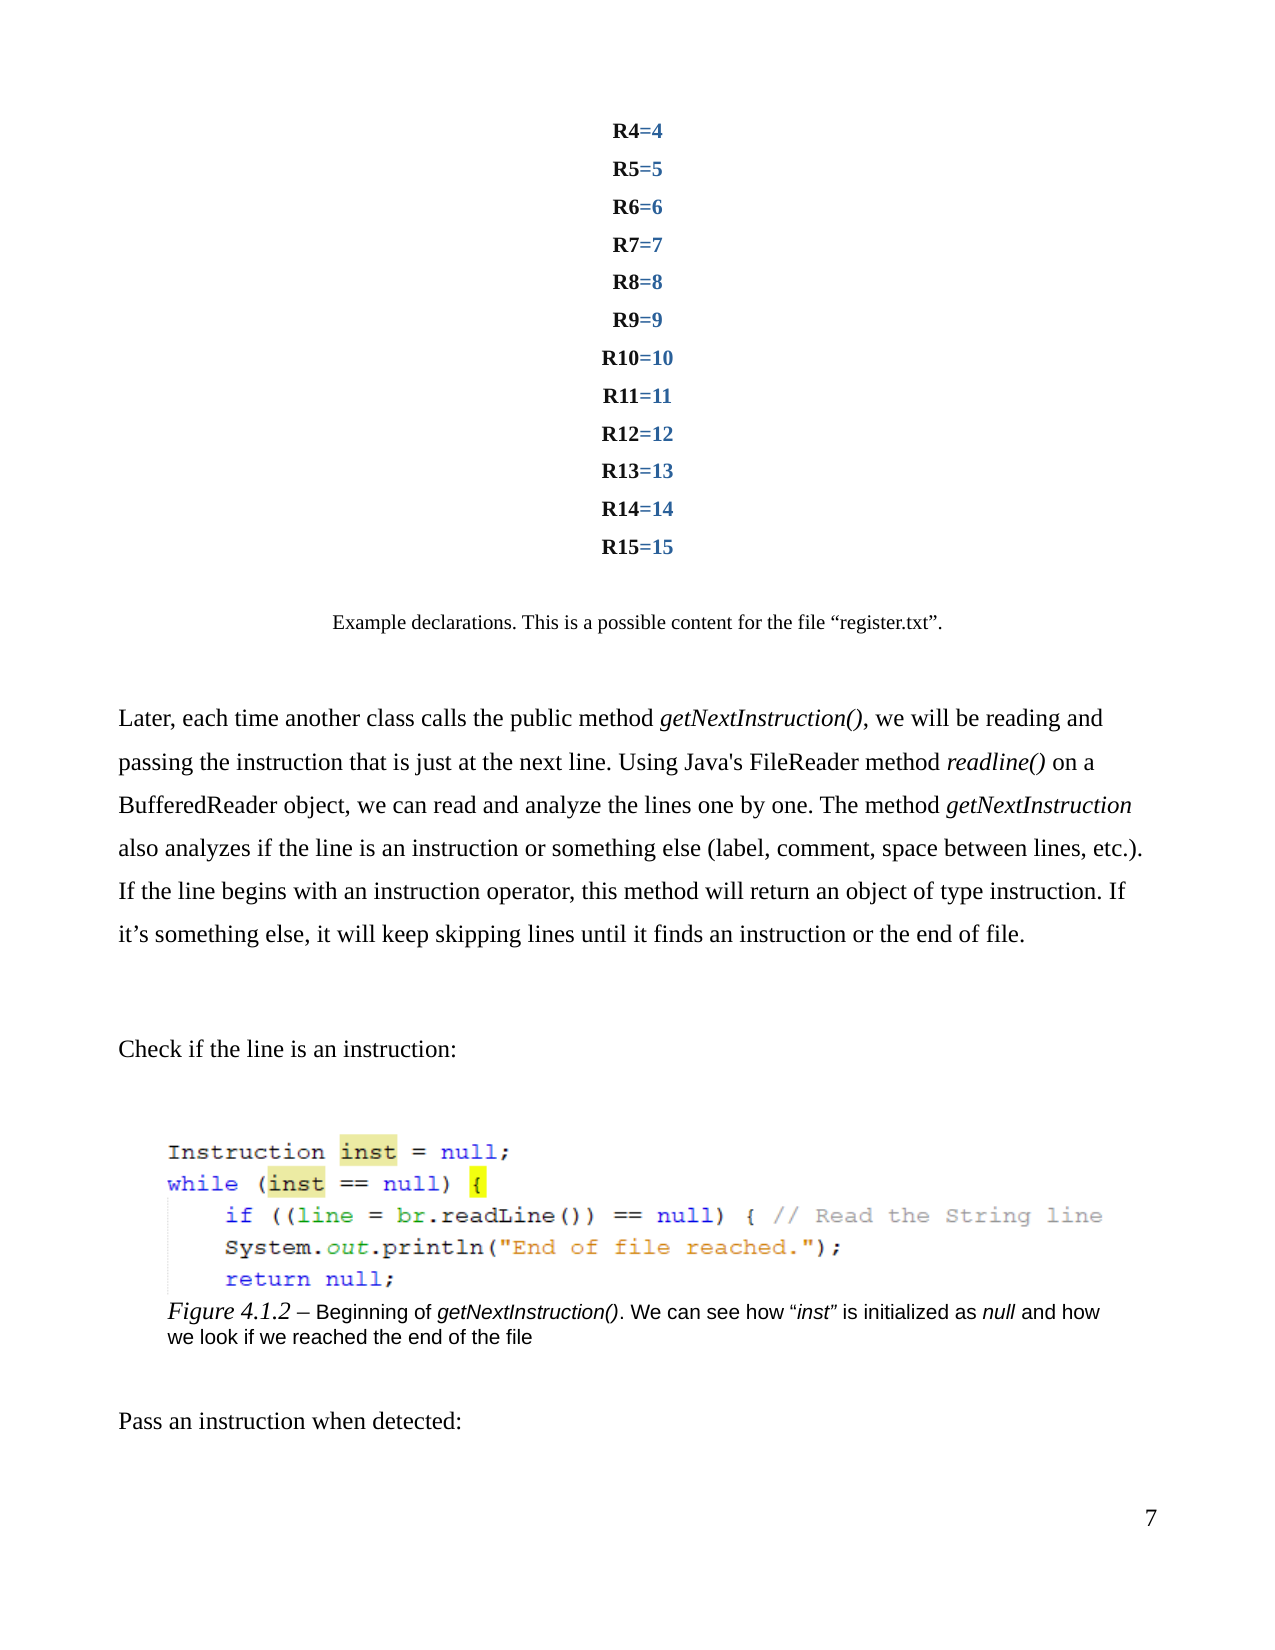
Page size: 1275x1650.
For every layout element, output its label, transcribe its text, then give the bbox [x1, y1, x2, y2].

text Later, each time another class calls the public method getNextInstruction(), we will be reading and passing the instruction that is just at the next line. Using Java's FileReader method readline() on a BufferedReader object, we can read and analyze the lines one by one. The method getNextInstruction also analyzes if the line is an instruction or something else (label, comment, space between lines, etc.). If the line begins with an instruction operator, this method will return an object of type instruction. If it’s something else, it will keep skipping lines until it finds an instruction or the end of file. [118, 703, 1157, 948]
text R14=14 [118, 496, 1157, 521]
text Check if the line is an instruction: [118, 1034, 1157, 1063]
text R8=8 [118, 269, 1157, 294]
text R4=4 [118, 118, 1157, 143]
text R11=11 [118, 383, 1157, 408]
picture [167, 1133, 1108, 1296]
text R9=9 [118, 307, 1157, 332]
text Figure 4.1.2 – Beginning of getNextInstruction(). We can see how “inst” is initialized as null and how we look if we reached the end of the file [167, 1296, 1108, 1348]
text R7=7 [118, 232, 1157, 257]
text Pass an instruction when detected: [118, 1406, 1157, 1435]
text R5=5 [118, 156, 1157, 181]
text R15=15 [118, 534, 1157, 559]
text R10=10 [118, 345, 1157, 370]
text R12=12 [118, 421, 1157, 446]
text R13=13 [118, 458, 1157, 484]
text R6=6 [118, 194, 1157, 219]
text Example declarations. This is a possible content for the file “register.txt”. [118, 610, 1157, 634]
